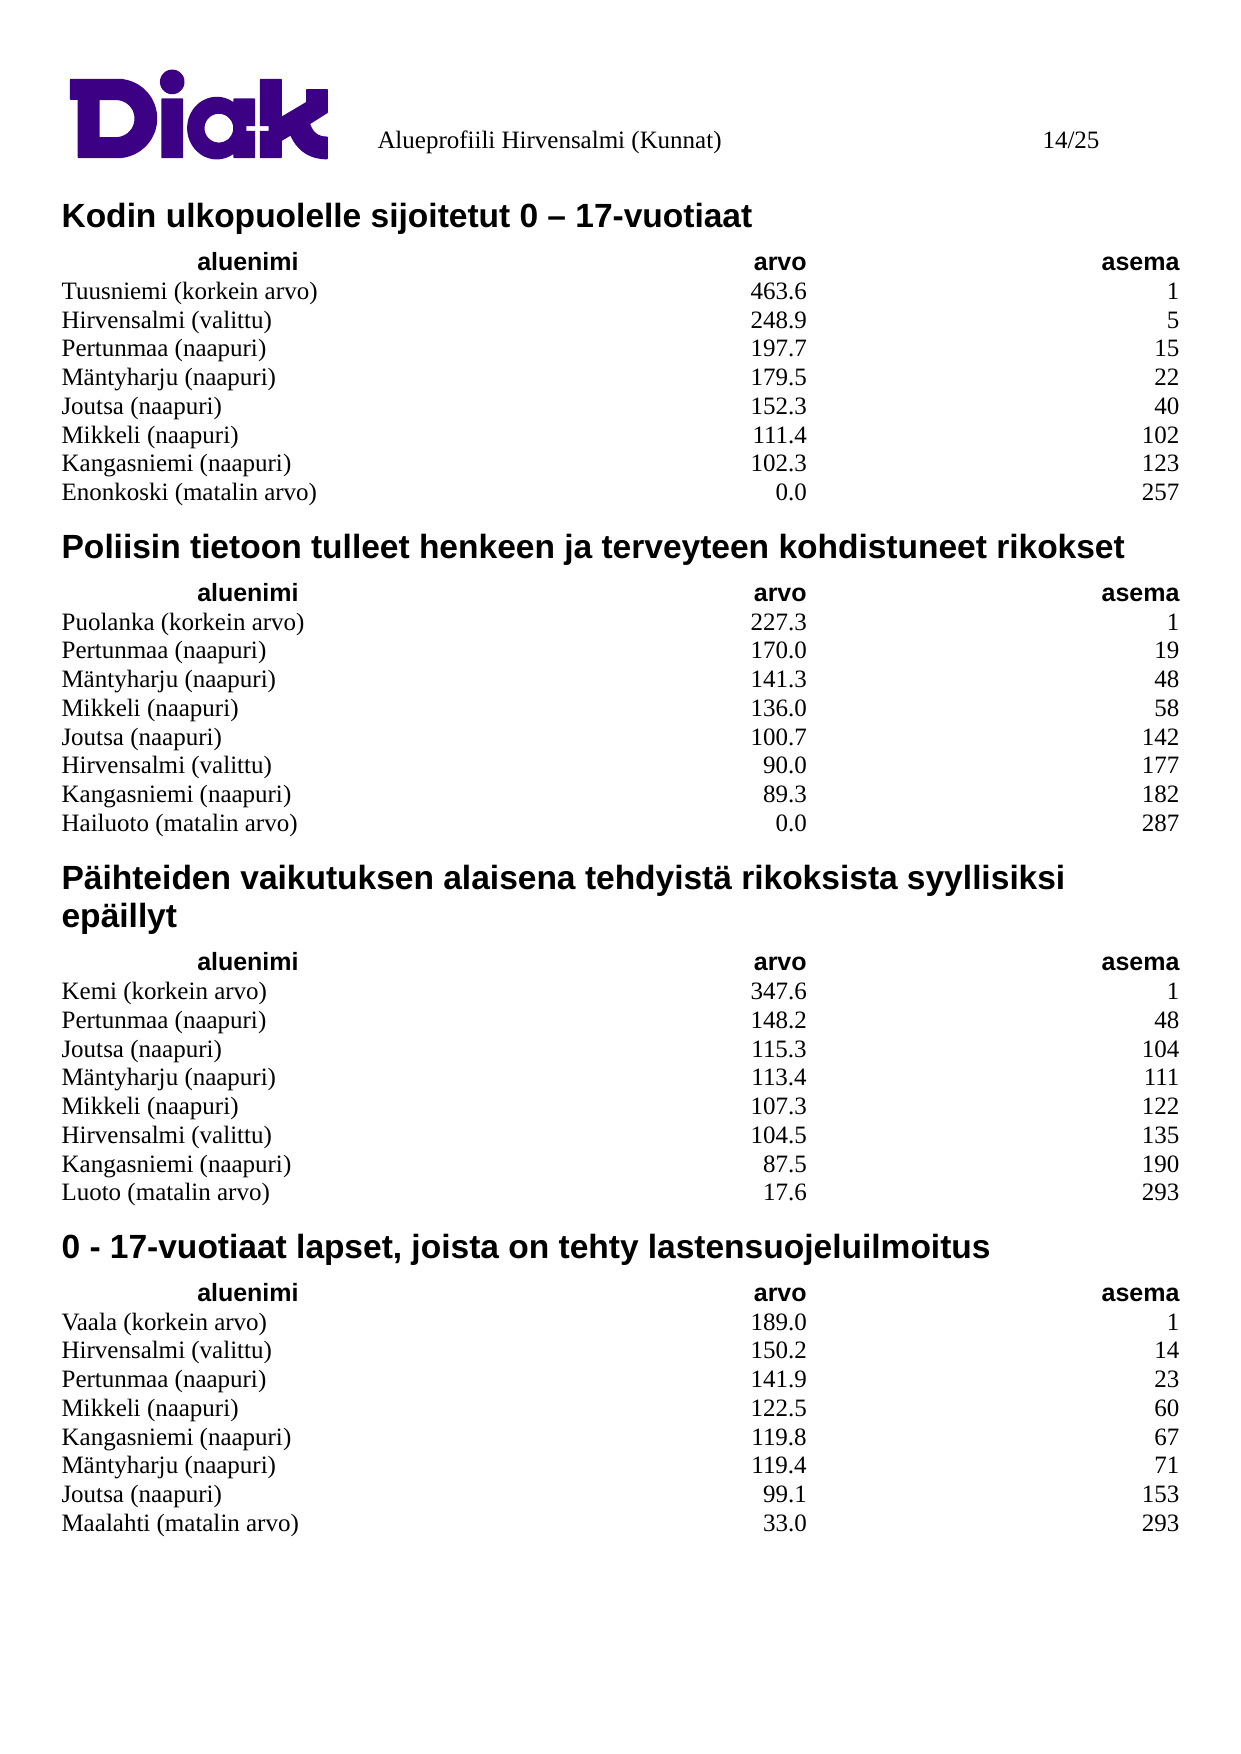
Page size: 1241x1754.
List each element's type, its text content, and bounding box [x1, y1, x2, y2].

table_cell 179.5 [434, 362, 806, 391]
table_cell 58 [806, 693, 1179, 722]
table_cell 111.4 [434, 420, 806, 448]
table_cell 189.0 [434, 1307, 806, 1336]
subtitle 0 - 17-vuotiaat lapset, joista on tehty lastensuojeluilmoitus [61, 1227, 1179, 1266]
table_cell Kangasniemi (naapuri) [61, 1149, 434, 1177]
table_cell 104.5 [434, 1120, 806, 1149]
table_cell Mikkeli (naapuri) [61, 693, 434, 722]
table_cell 135 [806, 1120, 1179, 1149]
table_cell 113.4 [434, 1063, 806, 1091]
table_cell Hirvensalmi (valittu) [61, 1120, 434, 1149]
table_cell 122.5 [434, 1393, 806, 1422]
table_cell 119.4 [434, 1451, 806, 1479]
table_cell 33.0 [434, 1508, 806, 1537]
table_cell 248.9 [434, 305, 806, 333]
table_cell 150.2 [434, 1336, 806, 1364]
table_cell 177 [806, 751, 1179, 779]
table_cell 1 [806, 607, 1179, 636]
table_header arvo [434, 948, 806, 976]
table_cell 153 [806, 1479, 1179, 1508]
table_cell 463.6 [434, 276, 806, 305]
table_cell Vaala (korkein arvo) [61, 1307, 434, 1336]
table_cell 142 [806, 722, 1179, 751]
table_cell Kemi (korkein arvo) [61, 976, 434, 1005]
table_cell Tuusniemi (korkein arvo) [61, 276, 434, 305]
table_cell Mikkeli (naapuri) [61, 1091, 434, 1120]
table_cell 48 [806, 664, 1179, 693]
table_cell Hailuoto (matalin arvo) [61, 808, 434, 837]
table_cell Mikkeli (naapuri) [61, 1393, 434, 1422]
table_cell Kangasniemi (naapuri) [61, 1422, 434, 1451]
table_cell 293 [806, 1178, 1179, 1206]
table_cell 148.2 [434, 1005, 806, 1034]
table_cell 48 [806, 1005, 1179, 1034]
table_header aluenimi [61, 948, 434, 976]
table_cell 1 [806, 976, 1179, 1005]
table_cell 347.6 [434, 976, 806, 1005]
table_cell 119.8 [434, 1422, 806, 1451]
subtitle Kodin ulkopuolelle sijoitetut 0 – 17-vuotiaat [61, 196, 1179, 235]
table_cell 293 [806, 1508, 1179, 1537]
table_cell 15 [806, 334, 1179, 362]
table_cell 17.6 [434, 1178, 806, 1206]
table_cell Luoto (matalin arvo) [61, 1178, 434, 1206]
table_header asema [806, 1278, 1179, 1307]
table_cell 67 [806, 1422, 1179, 1451]
table_cell 40 [806, 391, 1179, 420]
table_cell Maalahti (matalin arvo) [61, 1508, 434, 1537]
table_cell Joutsa (naapuri) [61, 1479, 434, 1508]
table_header aluenimi [61, 1278, 434, 1307]
table_cell Enonkoski (matalin arvo) [61, 477, 434, 506]
table_cell Pertunmaa (naapuri) [61, 1005, 434, 1034]
table_cell 136.0 [434, 693, 806, 722]
table_cell 141.3 [434, 664, 806, 693]
table_cell 90.0 [434, 751, 806, 779]
table_cell Mäntyharju (naapuri) [61, 362, 434, 391]
table_cell 227.3 [434, 607, 806, 636]
table_cell 1 [806, 276, 1179, 305]
table_cell Mäntyharju (naapuri) [61, 664, 434, 693]
table_cell Joutsa (naapuri) [61, 1034, 434, 1062]
table_cell Hirvensalmi (valittu) [61, 305, 434, 333]
table_cell Pertunmaa (naapuri) [61, 334, 434, 362]
table_header asema [806, 247, 1179, 276]
table_cell 87.5 [434, 1149, 806, 1177]
table_cell Kangasniemi (naapuri) [61, 449, 434, 477]
table_header aluenimi [61, 578, 434, 607]
table_cell 104 [806, 1034, 1179, 1062]
table_cell 107.3 [434, 1091, 806, 1120]
table_cell 170.0 [434, 636, 806, 664]
table_cell 102.3 [434, 449, 806, 477]
table_cell 257 [806, 477, 1179, 506]
table_cell Mäntyharju (naapuri) [61, 1063, 434, 1091]
table_header aluenimi [61, 247, 434, 276]
subtitle Päihteiden vaikutuksen alaisena tehdyistä rikoksista syyllisiksi epäillyt [61, 858, 1179, 935]
table_cell Hirvensalmi (valittu) [61, 1336, 434, 1364]
table_cell 102 [806, 420, 1179, 448]
table_cell 19 [806, 636, 1179, 664]
table_cell 60 [806, 1393, 1179, 1422]
table_cell Hirvensalmi (valittu) [61, 751, 434, 779]
table_cell Joutsa (naapuri) [61, 722, 434, 751]
table_header asema [806, 578, 1179, 607]
table_cell Mäntyharju (naapuri) [61, 1451, 434, 1479]
table_cell 5 [806, 305, 1179, 333]
table_cell 123 [806, 449, 1179, 477]
table_cell 1 [806, 1307, 1179, 1336]
table_header asema [806, 948, 1179, 976]
table_cell 111 [806, 1063, 1179, 1091]
table_cell Kangasniemi (naapuri) [61, 779, 434, 808]
table_header arvo [434, 247, 806, 276]
table_cell 22 [806, 362, 1179, 391]
table_cell 122 [806, 1091, 1179, 1120]
table_cell 197.7 [434, 334, 806, 362]
table_cell 287 [806, 808, 1179, 837]
table_header arvo [434, 578, 806, 607]
table_cell 0.0 [434, 808, 806, 837]
table_cell 190 [806, 1149, 1179, 1177]
table_cell Joutsa (naapuri) [61, 391, 434, 420]
table_cell 71 [806, 1451, 1179, 1479]
table_cell Pertunmaa (naapuri) [61, 636, 434, 664]
table_cell Pertunmaa (naapuri) [61, 1364, 434, 1393]
table_cell Puolanka (korkein arvo) [61, 607, 434, 636]
table_cell 152.3 [434, 391, 806, 420]
subtitle Poliisin tietoon tulleet henkeen ja terveyteen kohdistuneet rikokset [61, 527, 1179, 566]
table_cell 100.7 [434, 722, 806, 751]
table_cell 141.9 [434, 1364, 806, 1393]
table_cell 182 [806, 779, 1179, 808]
table_cell 99.1 [434, 1479, 806, 1508]
table_cell Mikkeli (naapuri) [61, 420, 434, 448]
table_cell 89.3 [434, 779, 806, 808]
table_cell 14 [806, 1336, 1179, 1364]
table_cell 115.3 [434, 1034, 806, 1062]
table_cell 23 [806, 1364, 1179, 1393]
table_header arvo [434, 1278, 806, 1307]
table_cell 0.0 [434, 477, 806, 506]
